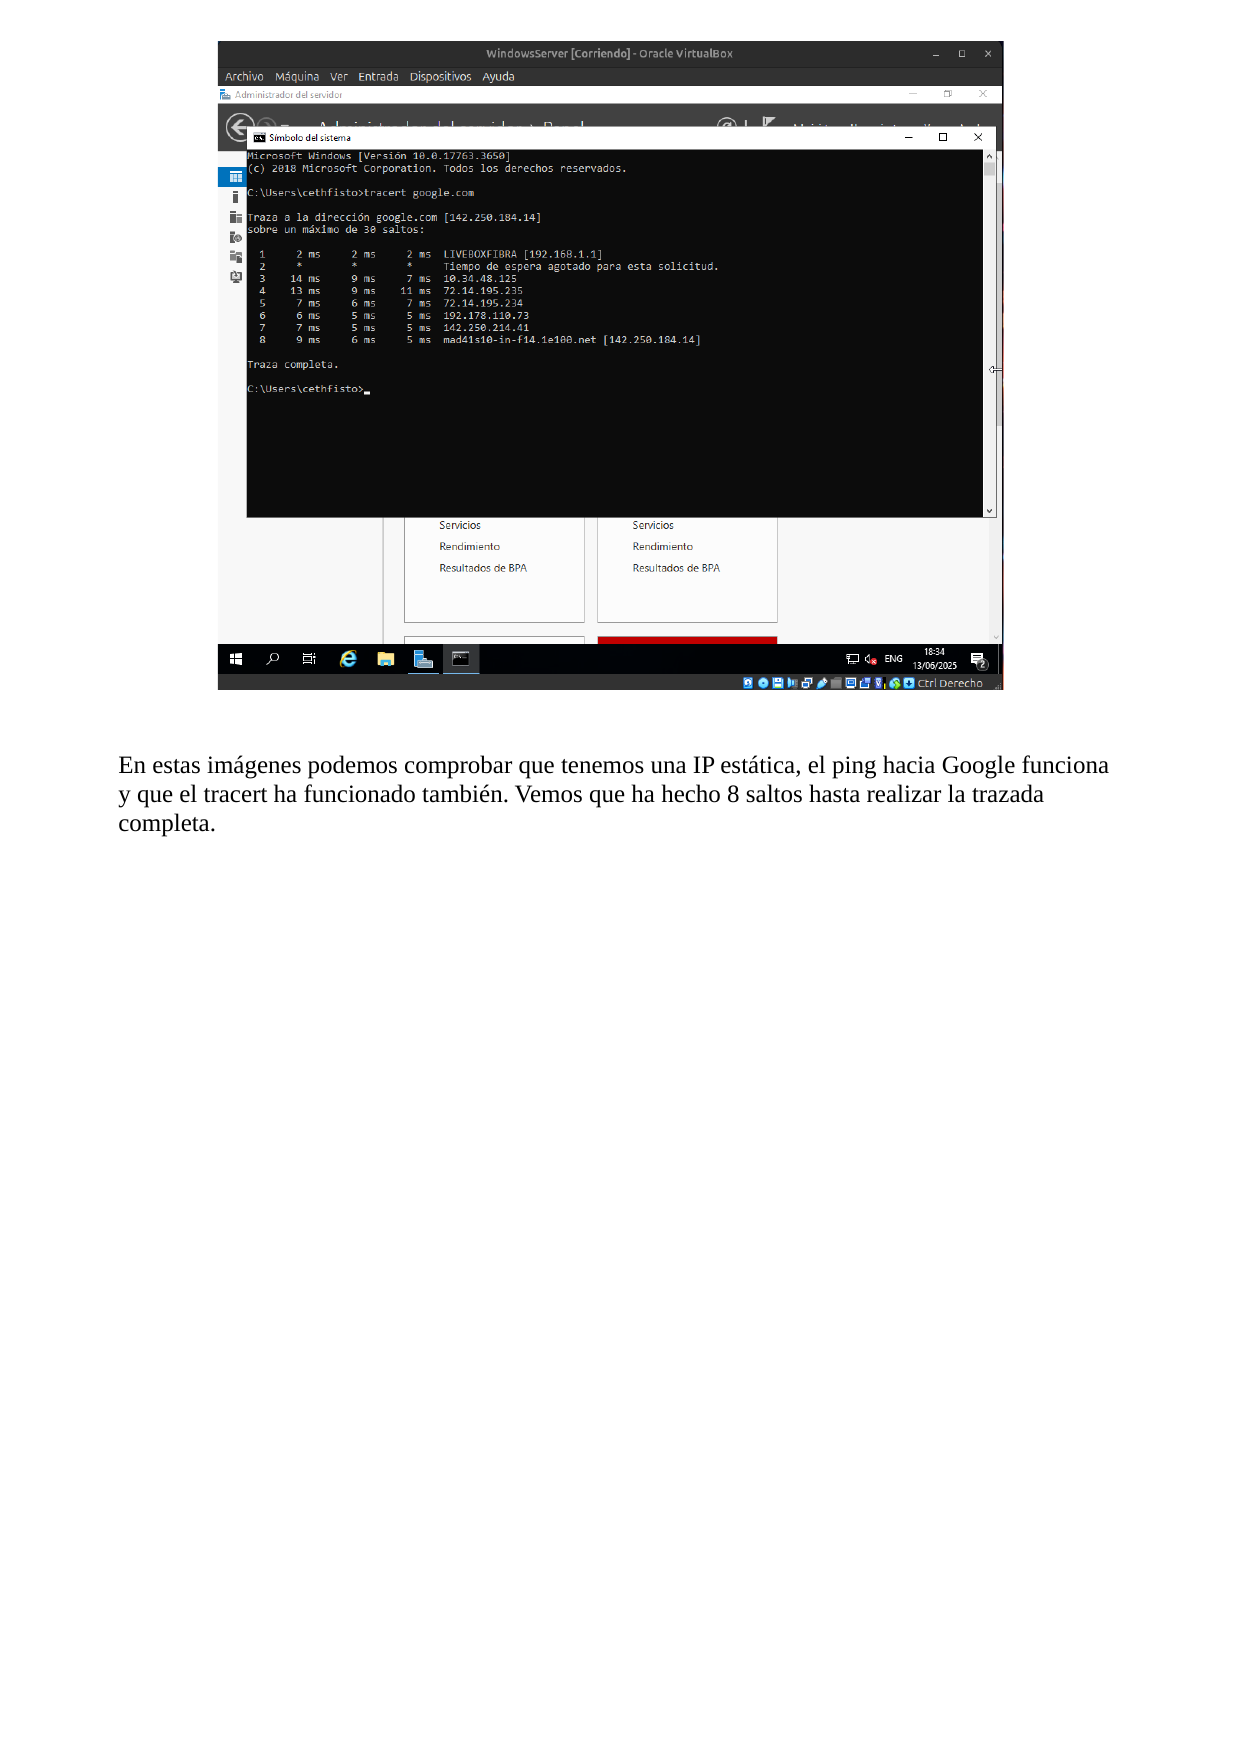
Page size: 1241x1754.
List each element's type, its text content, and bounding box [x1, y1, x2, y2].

text En estas imágenes podemos comprobar que tenemos una IP estática, el ping hacia Google funciona y que el tracert ha funcionado también. Vemos que ha hecho 8 saltos hasta realizar la trazada completa. [118, 751, 1122, 837]
picture [217, 41, 1004, 690]
